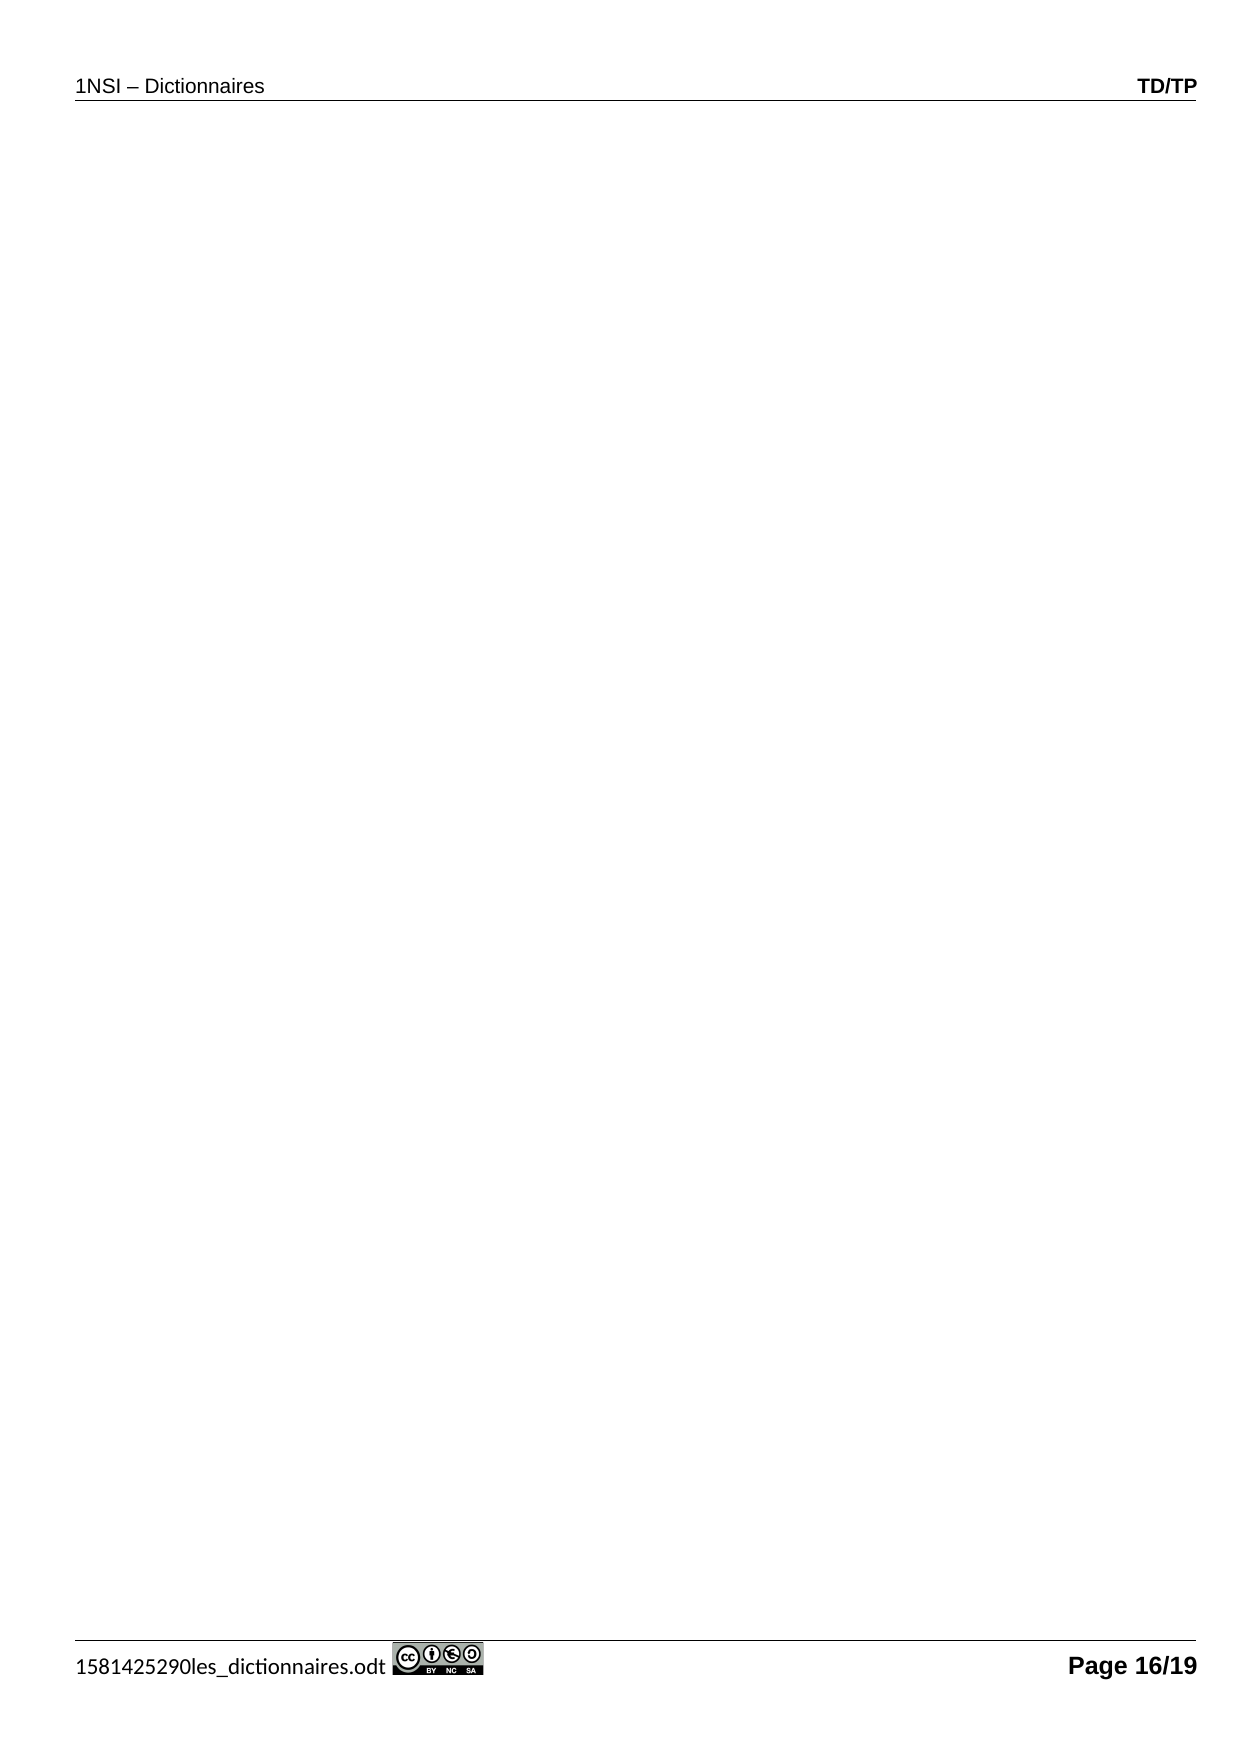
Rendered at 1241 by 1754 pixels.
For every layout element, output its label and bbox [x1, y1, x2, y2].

picture [392, 1642, 484, 1675]
